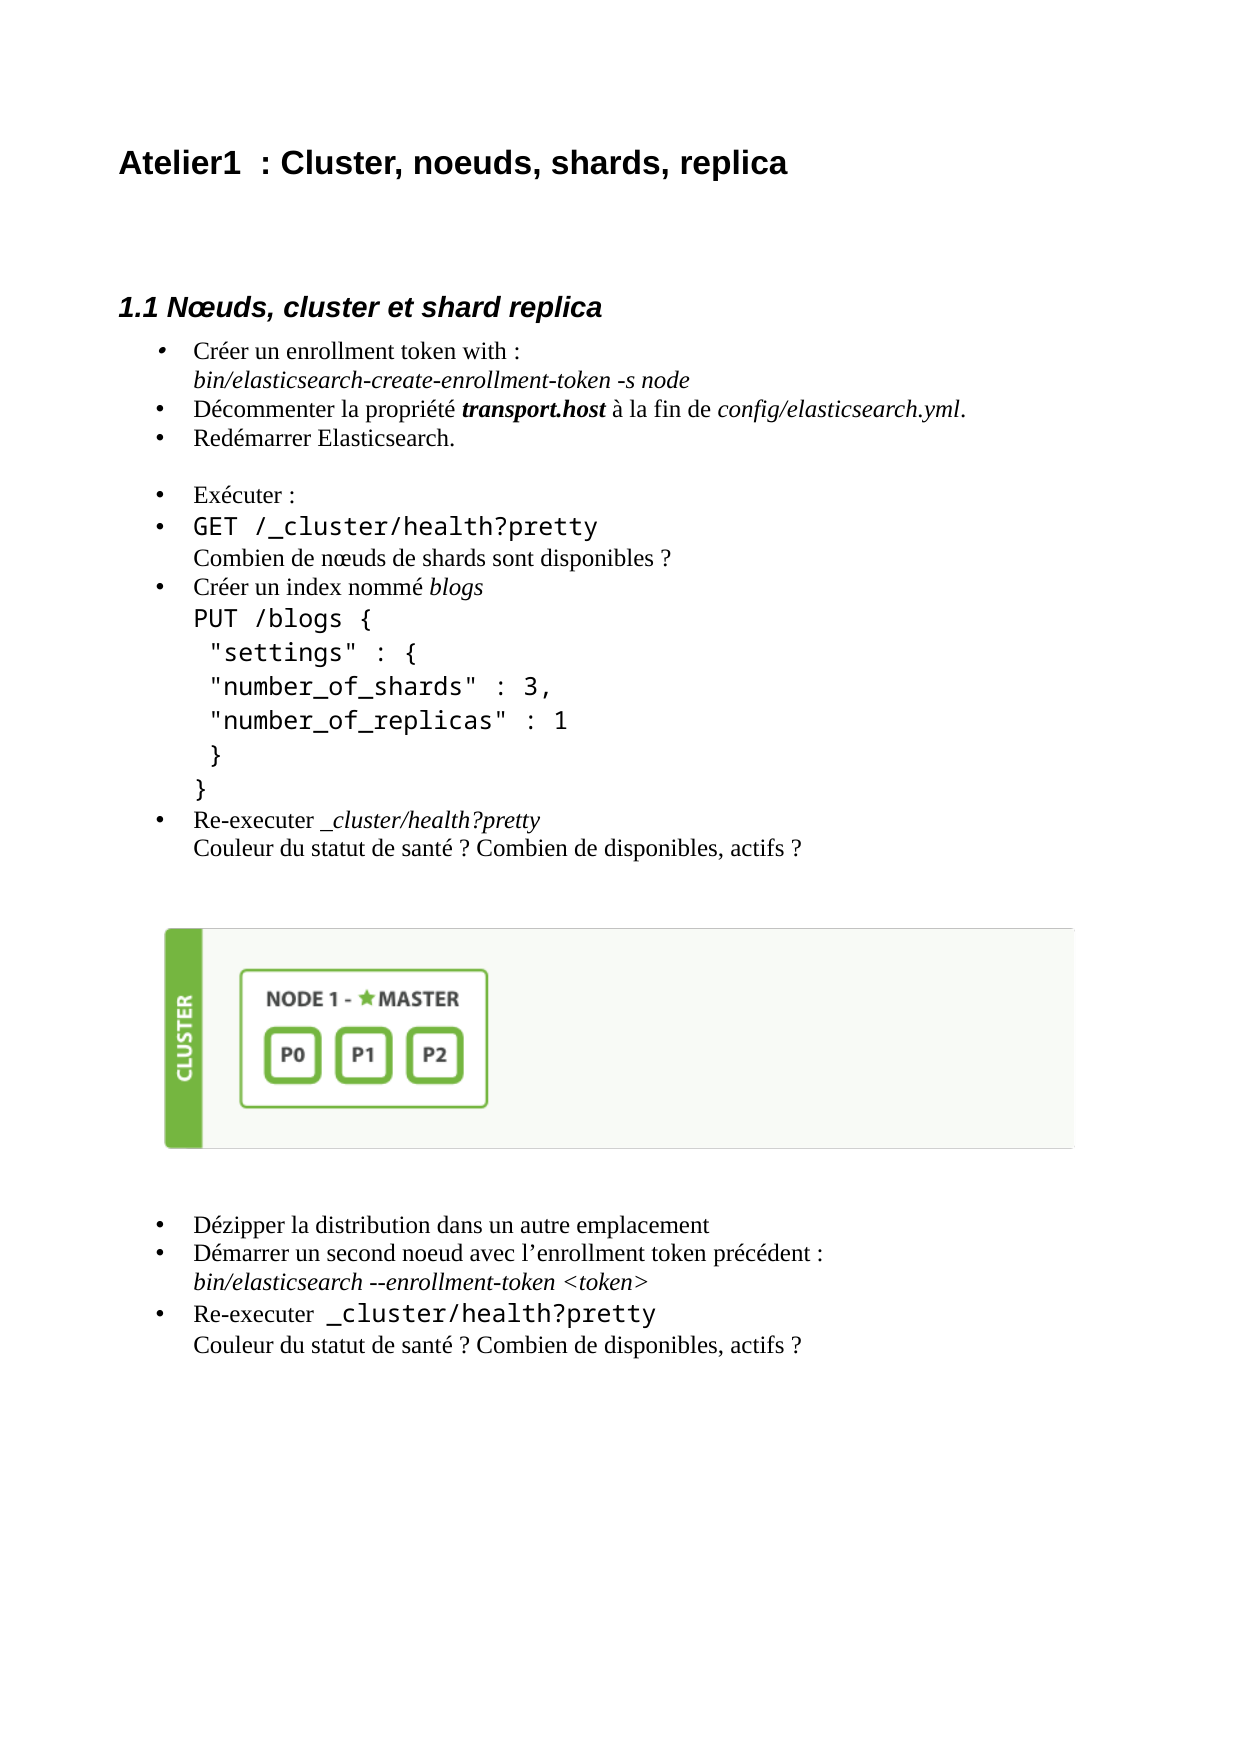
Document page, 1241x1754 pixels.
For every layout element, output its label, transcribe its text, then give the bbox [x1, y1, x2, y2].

picture [136, 891, 1104, 1181]
list Combien de nœuds de shards sont disponibles ? [156, 543, 1122, 572]
list Décommenter la propriété transport.host à la fin de config/elasticsearch.yml. [156, 394, 1122, 423]
list Exécuter : [156, 480, 1122, 509]
subtitle Atelier1 : Cluster, noeuds, shards, replica [118, 143, 1122, 182]
list Re-executer _cluster/health?pretty Couleur du statut de santé ? Combien de disponibles, actifs ? [156, 805, 1122, 891]
list Créer un enrollment token with : bin/elasticsearch-create-enrollment-token -s node [156, 336, 1122, 394]
list Re-executer _cluster/health?pretty Couleur du statut de santé ? Combien de disponibles, actifs ? [156, 1296, 1122, 1387]
list Démarrer un second noeud avec l’enrollment token précédent : bin/elasticsearch --enrollment-token <token> [156, 1238, 1122, 1296]
list Dézipper la distribution dans un autre emplacement [156, 1210, 1122, 1238]
list GET /_cluster/health?pretty [156, 509, 1122, 543]
subtitle 1.1 Nœuds, cluster et shard replica [118, 290, 1122, 324]
list Créer un index nommé blogs PUT /blogs { "settings" : { "number_of_shards" : 3, "number_of_replicas" : 1 } } [156, 572, 1122, 805]
list Redémarrer Elasticsearch. [156, 423, 1122, 451]
